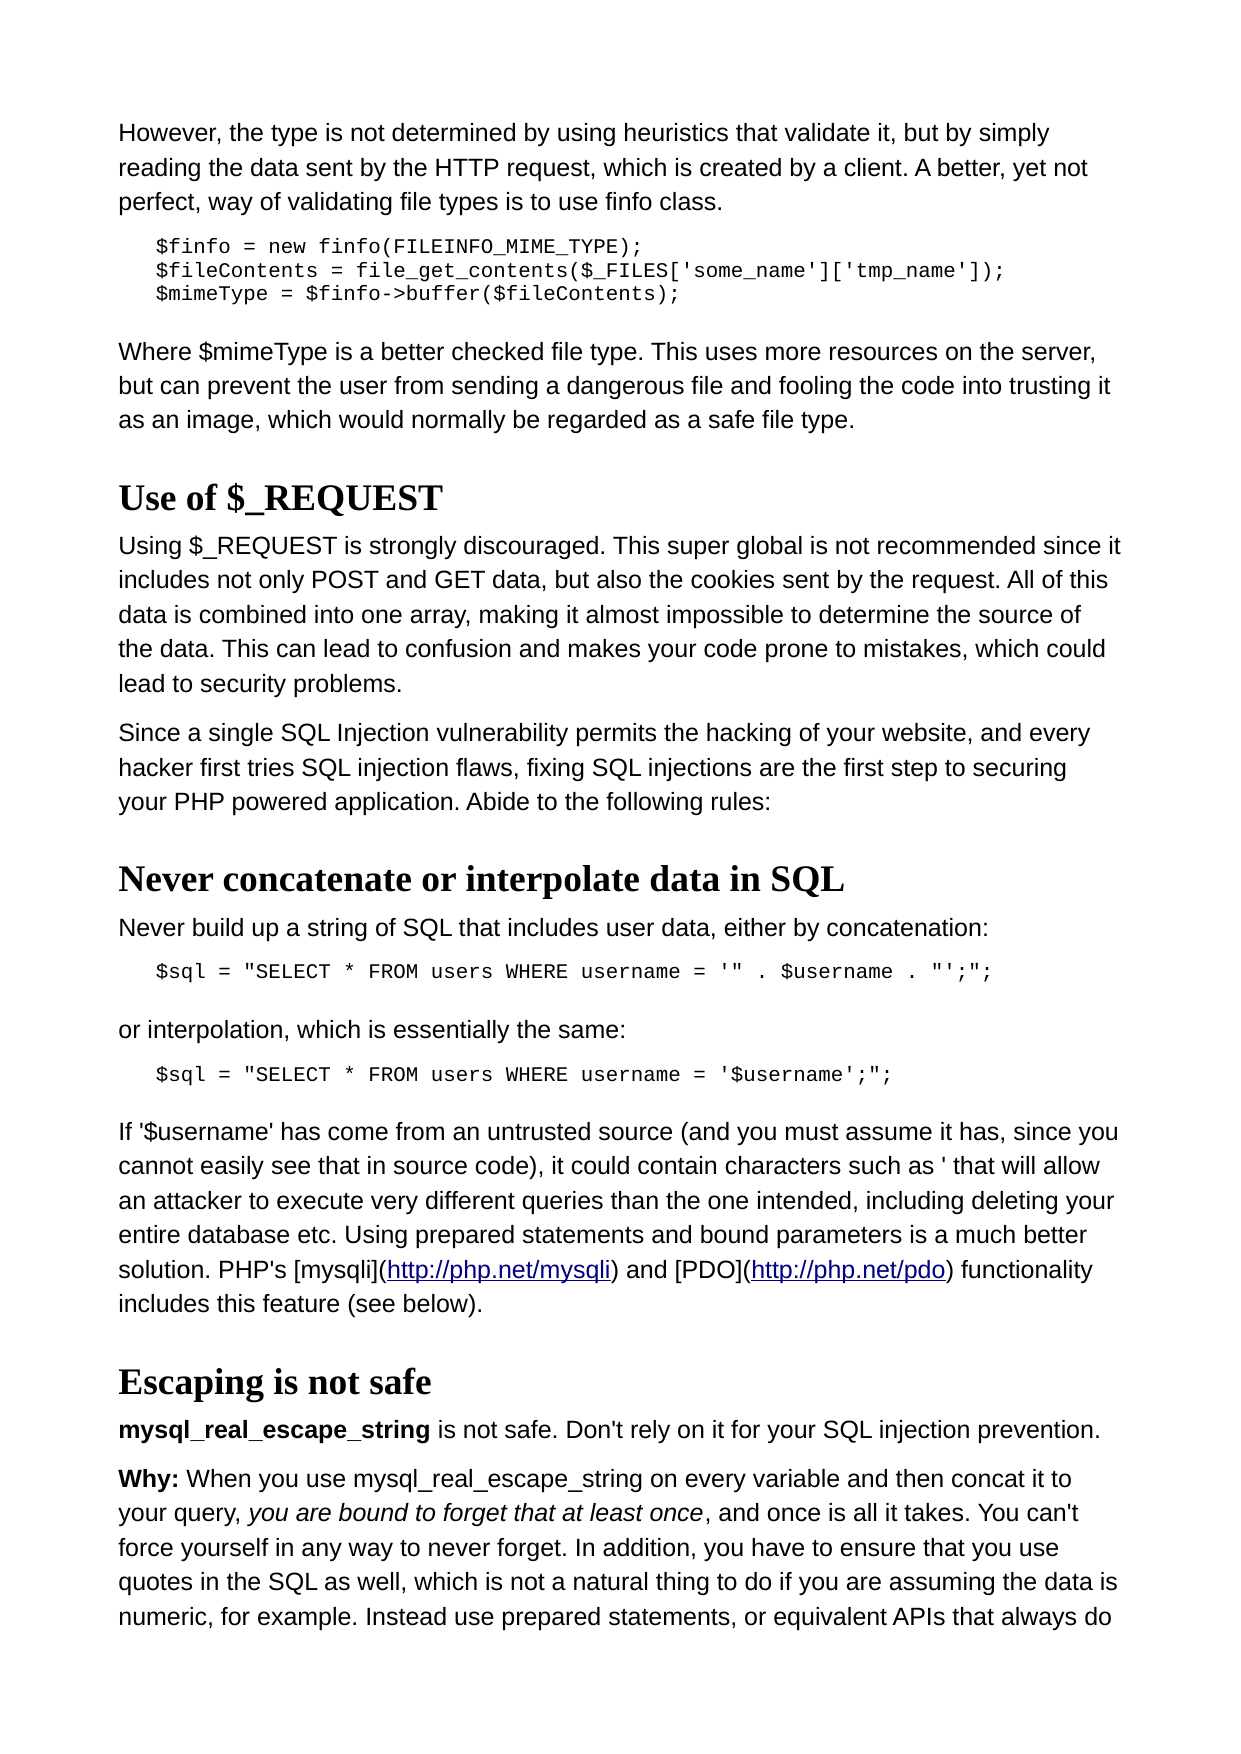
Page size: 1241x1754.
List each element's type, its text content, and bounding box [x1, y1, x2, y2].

text However, the type is not determined by using heuristics that validate it, but by simply reading the data sent by the HTTP request, which is created by a client. A better, yet not perfect, way of validating file types is to use finfo class. [118, 118, 1122, 216]
text Since a single SQL Injection vulnerability permits the hacking of your website, and every hacker first tries SQL injection flaws, fixing SQL injections are the first step to securing your PHP powered application. Abide to the following rules: [118, 718, 1122, 816]
subtitle Use of $_REQUEST [118, 475, 1122, 518]
subtitle Escaping is not safe [118, 1359, 1122, 1402]
text $mimeType = $finfo->buffer($fileContents); [118, 283, 1122, 307]
text Never build up a string of SQL that includes user data, either by concatenation: [118, 912, 1122, 941]
text Using $_REQUEST is strongly discouraged. This super global is not recommended since it includes not only POST and GET data, but also the cookies sent by the request. All of this data is combined into one array, making it almost impossible to determine the source of the data. This can lead to confusion and makes your code prone to mistakes, which could lead to security problems. [118, 531, 1122, 698]
text Why: When you use mysql_real_escape_string on every variable and then concat it to your query, you are bound to forget that at least once, and once is all it takes. You can't force yourself in any way to never forget. In addition, you have to ensure that you use quotes in the SQL as well, which is not a natural thing to do if you are assuming the data is numeric, for example. Instead use prepared statements, or equivalent APIs that always do [118, 1464, 1122, 1631]
text mysql_real_escape_string is not safe. Don't rely on it for your SQL injection prevention. [118, 1415, 1122, 1443]
text $sql = "SELECT * FROM users WHERE username = '$username';"; [118, 1064, 1122, 1087]
text $fileContents = file_get_contents($_FILES['some_name']['tmp_name']); [118, 260, 1122, 283]
text $finfo = new finfo(FILEINFO_MIME_TYPE); [118, 236, 1122, 260]
text $sql = "SELECT * FROM users WHERE username = '" . $username . "';"; [118, 962, 1122, 985]
text Where $mimeType is a better checked file type. This uses more resources on the server, but can prevent the user from sending a dangerous file and fooling the code into trusting it as an image, which would normally be regarded as a safe file type. [118, 337, 1122, 434]
text or interpolation, which is essentially the same: [118, 1015, 1122, 1043]
text If '$username' has come from an untrusted source (and you must assume it has, since you cannot easily see that in source code), it could contain characters such as ' that will allow an attacker to execute very different queries than the one intended, including deleting your entire database etc. Using prepared statements and bound parameters is a much better solution. PHP's [mysqli](http://php.net/mysqli) and [PDO](http://php.net/pdo) functionality includes this feature (see below). [118, 1117, 1122, 1318]
subtitle Never concatenate or interpolate data in SQL [118, 857, 1122, 900]
